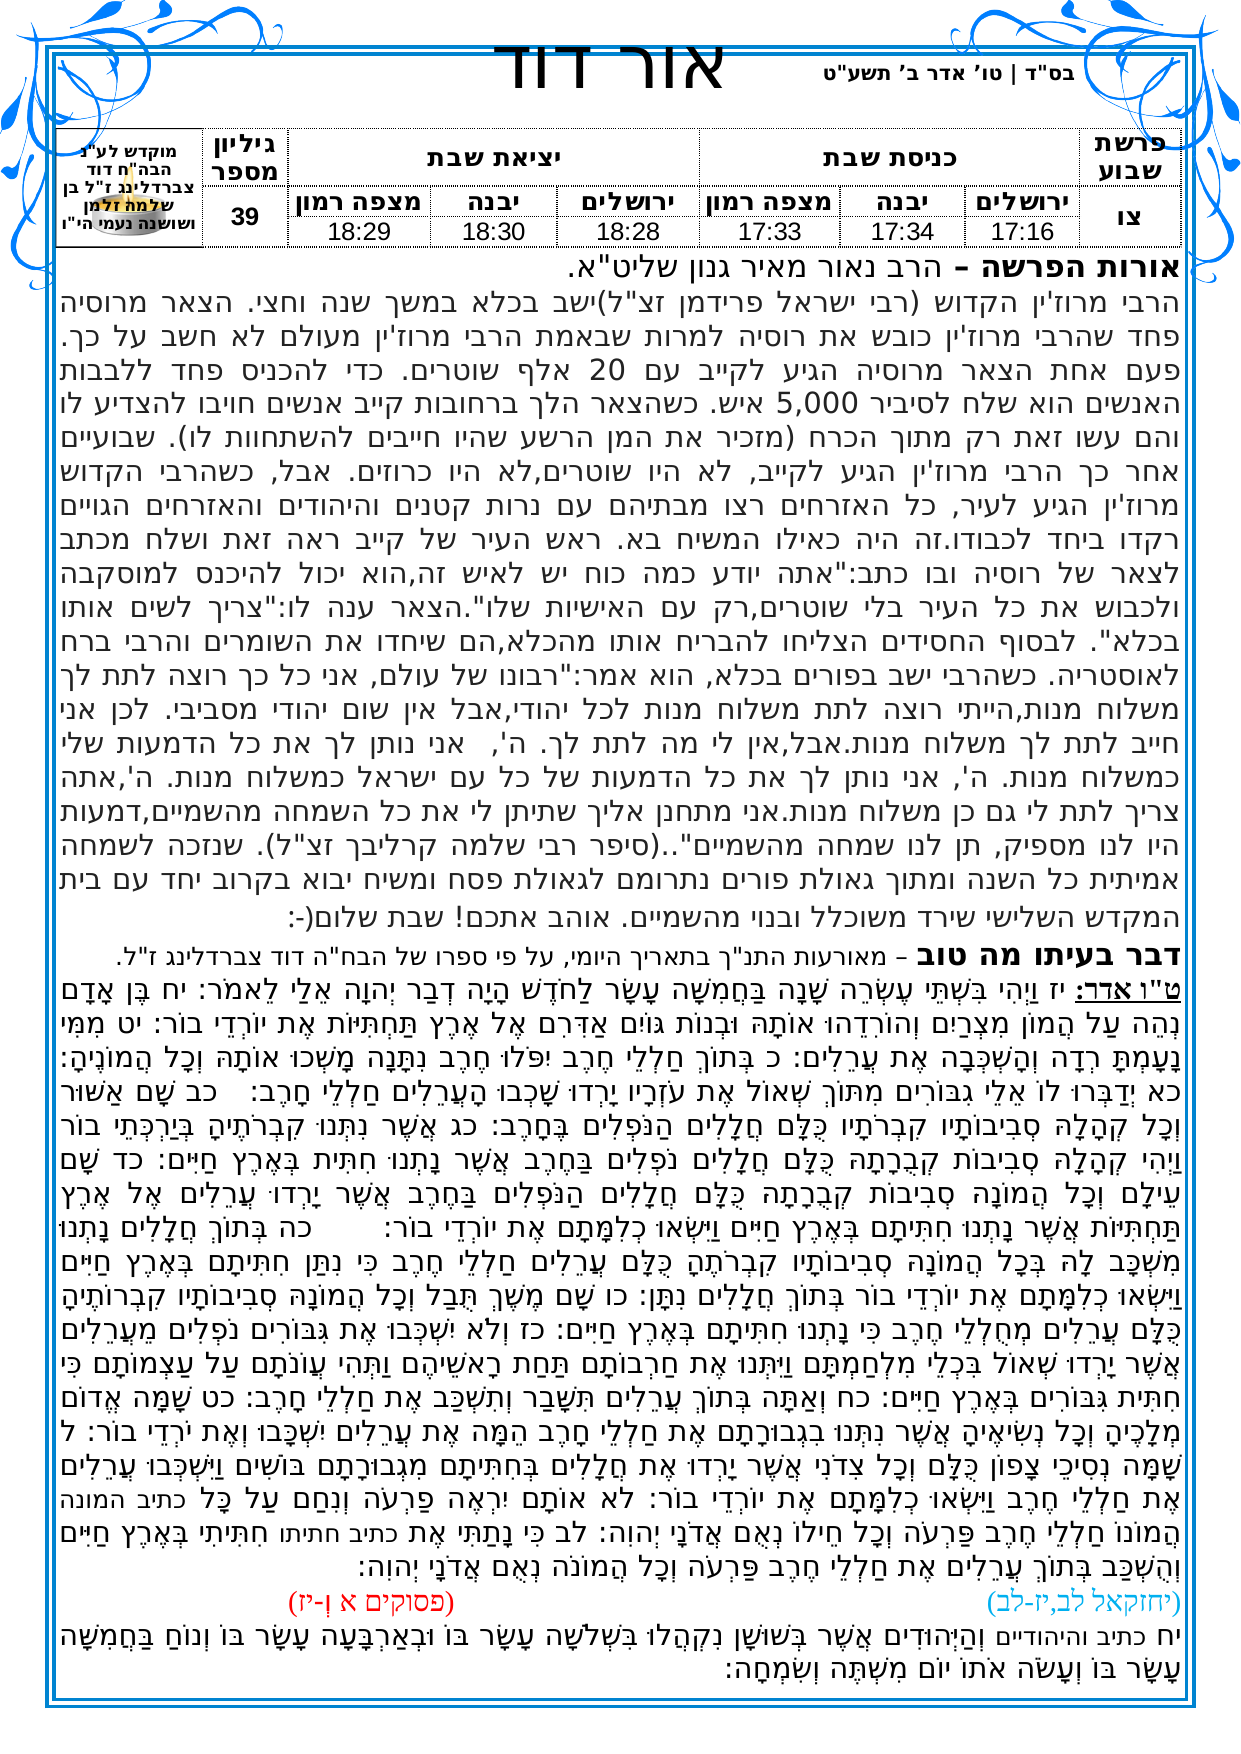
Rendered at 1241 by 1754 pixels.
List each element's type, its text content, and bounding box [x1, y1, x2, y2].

picture [49, 49, 283, 290]
text הרבי מרוז'ין הקדוש (רבי ישראל פרידמן זצ"ל)ישב בכלא במשך שנה וחצי. הצאר מרוסיה פחד שהרבי מרוז'ין כובש את רוסיה למרות שבאמת הרבי מרוז'ין מעולם לא חשב על כך.פעם אחת הצאר מרוסיה הגיע לקייב עם 20 אלף שוטרים. כדי להכניס פחד ללבבות האנשים הוא שלח לסיביר 5,000 איש. כשהצאר הלך ברחובות קייב אנשים חויבו להצדיע לו והם עשו זאת רק מתוך הכרח (מזכיר את המן הרשע שהיו חייבים להשתחוות לו). שבועיים אחר כך הרבי מרוז'ין הגיע לקייב, לא היו שוטרים,לא היו כרוזים. אבל, כשהרבי הקדוש מרוז'ין הגיע לעיר, כל האזרחים רצו מבתיהם עם נרות קטנים והיהודים והאזרחים הגויים רקדו ביחד לכבודו.זה היה כאילו המשיח בא. ראש העיר של קייב ראה זאת ושלח מכתב לצאר של רוסיה ובו כתב:"אתה יודע כמה כוח יש לאיש זה,הוא יכול להיכנס למוסקבה ולכבוש את כל העיר בלי שוטרים,רק עם האישיות שלו".הצאר ענה לו:"צריך לשים אותו בכלא". לבסוף החסידים הצליחו להבריח אותו מהכלא,הם שיחדו את השומרים והרבי ברח לאוסטריה. כשהרבי ישב בפורים בכלא, הוא אמר:"רבונו של עולם, אני כל כך רוצה לתת לך משלוח מנות,הייתי רוצה לתת משלוח מנות לכל יהודי,אבל אין שום יהודי מסביבי. לכן אני חייב לתת לך משלוח מנות.אבל,אין לי מה לתת לך. ה', אני נותן לך את כל הדמעות שלי כמשלוח מנות. ה', אני נותן לך את כל הדמעות של כל עם ישראל כמשלוח מנות. ה',אתה צריך לתת לי גם כן משלוח מנות.אני מתחנן אליך שתיתן לי את כל השמחה מהשמיים,דמעות היו לנו מספיק, תן לנו שמחה מהשמיים"..(סיפר רבי שלמה קרליבך זצ"ל). שנזכה לשמחה אמיתית כל השנה ומתוך גאולת פורים נתרומם לגאולת פסח ומשיח יבוא בקרוב יחד עם בית המקדש השלישי שירד משוכלל ובנוי מהשמיים. אוהב אתכם! שבת שלום‎:-)‎ [59, 285, 1182, 936]
picture [0, 0, 283, 290]
picture [56, 56, 283, 290]
list יח כתיב והיהודיים וְהַיְּהוּדִים אֲשֶׁר בְּשׁוּשָׁן נִקְהֲלוּ בִּשְׁלֹשָׁה עָשָׂר בּוֹ וּבְאַרְבָּעָה עָשָׂר בּוֹ וְנוֹחַ בַּחֲמִשָּׁה עָשָׂר בּוֹ וְעָשֹׂה אֹתוֹ יוֹם מִשְׁתֶּה וְשִׂמְחָה: [59, 1618, 1182, 1686]
list ט"ו אדר: יז וַיְהִי בִּשְׁתֵּי עֶשְׂרֵה שָׁנָה בַּחֲמִשָּׁה עָשָׂר לַחֹדֶשׁ הָיָה דְבַר יְהוָה אֵלַי לֵאמֹר: יח בֶּן אָדָם נְהֵה עַל הֲמוֹן מִצְרַיִם וְהוֹרִדֵהוּ אוֹתָהּ וּבְנוֹת גּוֹיִם אַדִּרִם אֶל אֶרֶץ תַּחְתִּיּוֹת אֶת יוֹרְדֵי בוֹר: יט מִמִּי נָעָמְתָּ רְדָה וְהָשְׁכְּבָה אֶת עֲרֵלִים: כ בְּתוֹךְ חַלְלֵי חֶרֶב יִפֹּלוּ חֶרֶב נִתָּנָה מָשְׁכוּ אוֹתָהּ וְכָל הֲמוֹנֶיהָ: כא יְדַבְּרוּ לוֹ אֵלֵי גִבּוֹרִים מִתּוֹךְ שְׁאוֹל אֶת עֹזְרָיו יָרְדוּ שָׁכְבוּ הָעֲרֵלִים חַלְלֵי חָרֶב: כב שָׁם אַשּׁוּר וְכָל קְהָלָהּ סְבִיבוֹתָיו קִבְרֹתָיו כֻּלָּם חֲלָלִים הַנֹּפְלִים בֶּחָרֶב: כג אֲשֶׁר נִתְּנוּ קִבְרֹתֶיהָ בְּיַרְכְּתֵי בוֹר וַיְהִי קְהָלָהּ סְבִיבוֹת קְבֻרָתָהּ כֻּלָּם חֲלָלִים נֹפְלִים בַּחֶרֶב אֲשֶׁר נָתְנוּ חִתִּית בְּאֶרֶץ חַיִּים: כד שָׁם עֵילָם וְכָל הֲמוֹנָהּ סְבִיבוֹת קְבֻרָתָהּ כֻּלָּם חֲלָלִים הַנֹּפְלִים בַּחֶרֶב אֲ‍שֶׁר יָרְדוּ עֲרֵלִים אֶל אֶרֶץ תַּחְתִּיּוֹת אֲשֶׁר נָתְנוּ חִתִּיתָם בְּאֶרֶץ חַיִּים וַיִּשְׂאוּ כְלִמָּתָם אֶת יוֹרְדֵי בוֹר: כה בְּתוֹךְ חֲלָלִים נָתְנוּ מִשְׁכָּב לָהּ בְּכָל הֲמוֹנָהּ סְבִיבוֹתָיו קִבְרֹתֶהָ כֻּלָּם עֲרֵלִים חַלְלֵי חֶרֶב כִּי נִתַּן חִתִּיתָם בְּאֶרֶץ חַיִּים וַיִּשְׂאוּ כְלִמָּתָם אֶת יוֹרְדֵי בוֹר בְּתוֹךְ חֲלָלִים נִתָּן: כו שָׁם מֶשֶׁךְ תֻּבַל וְכָל הֲמוֹנָהּ סְבִיבוֹתָיו קִבְרוֹתֶיהָ כֻּלָּם עֲרֵלִים מְחֻלְלֵי חֶרֶב כִּי נָתְנוּ חִתִּיתָם בְּאֶרֶץ חַיִּים: כז וְלֹא יִשְׁכְּבוּ אֶת גִּבּוֹרִים נֹפְלִים מֵעֲרֵלִים אֲשֶׁר יָרְדוּ שְׁאוֹל בִּכְלֵי מִלְחַמְתָּם וַיִּתְּנוּ אֶת חַרְבוֹתָם תַּחַת רָאשֵׁיהֶם וַתְּהִי עֲו‍ֹנֹתָם עַל עַצְמוֹתָם כִּי חִתִּית גִּבּוֹרִים בְּאֶרֶץ חַיִּים: כח וְאַתָּה בְּתוֹךְ עֲרֵלִים תִּשָּׁבַר וְתִשְׁכַּב אֶת חַלְלֵי חָרֶב: כט שָׁמָּה אֱדוֹם מְלָכֶיהָ וְכָל נְשִׂיאֶיהָ אֲשֶׁר נִתְּנוּ בִגְבוּרָתָם אֶת חַלְלֵי חָרֶב הֵמָּה אֶת עֲרֵלִים יִשְׁכָּבוּ וְאֶת יֹרְדֵי בוֹר: ל שָׁמָּה נְסִיכֵי צָפוֹן כֻּלָּם וְכָל צִדֹנִי אֲשֶׁר יָרְדוּ אֶת חֲלָלִים בְּחִתִּיתָם מִגְבוּרָתָם בּוֹשִׁים וַיִּשְׁכְּבוּ עֲרֵלִים אֶת חַלְלֵי חֶרֶב וַיִּשְׂאוּ כְלִמָּתָם אֶת יוֹרְדֵי בוֹר: לא אוֹתָם יִרְאֶה פַרְעֹה וְנִחַם עַל כָּל כתיב המונה הֲמוֹנוֹ חַלְלֵי חֶרֶב פַּרְעֹה וְכָל חֵילוֹ נְאֻם אֲדֹנָי יְהוִה: לב כִּי נָתַתִּי אֶת כתיב חתיתו חִתִּיתִי בְּאֶרֶץ חַיִּים וְהֻשְׁכַּב בְּתוֹךְ עֲרֵלִים אֶת חַלְלֵי חֶרֶב פַּרְעֹה וְכָל הֲמוֹנֹה נְאֻם אֲדֹנָי יְהוִה: [59, 972, 1182, 1584]
list (יחזקאל לב,יז-לב) (פסוקים א וְ-יז) [59, 1584, 1182, 1618]
text דבר בעיתו מה טוב – מאורעות התנ"ך בתאריך היומי, על פי ספרו של הבח"ה דוד צברדלינג ז"ל. [59, 936, 1182, 972]
text אורות הפרשה – הרב נאור מאיר גנון שליט"א. [283, 119, 1182, 285]
picture [950, 0, 1241, 283]
